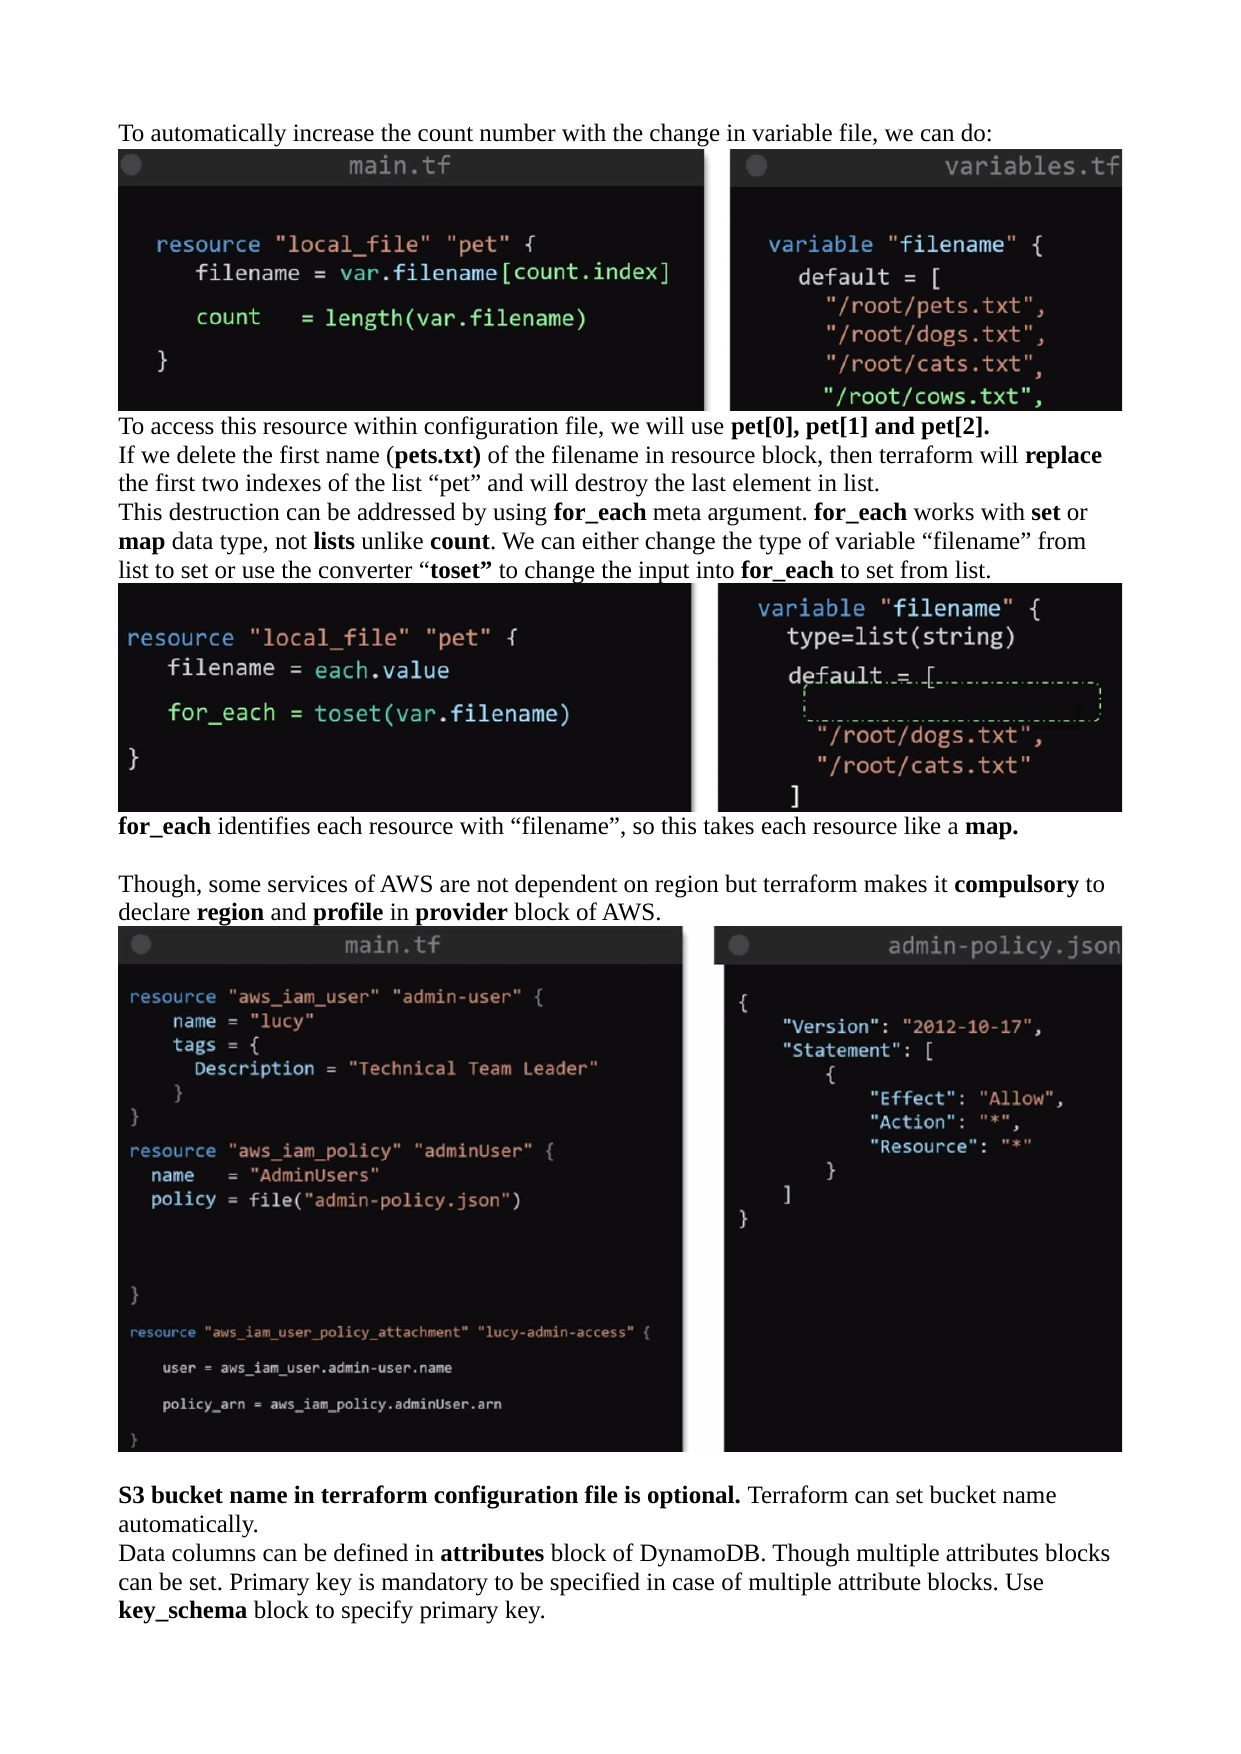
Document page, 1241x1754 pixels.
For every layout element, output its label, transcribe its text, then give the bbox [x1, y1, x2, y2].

text If we delete the first name (pets.txt) of the filename in resource block, then terraform will replace the first two indexes of the list “pet” and will destroy the last element in list. [118, 440, 1122, 497]
text Data columns can be defined in attributes block of DynamoDB. Though multiple attributes blocks can be set. Primary key is mandatory to be specified in case of multiple attribute blocks. Use key_schema block to specify primary key. [118, 1538, 1122, 1624]
picture [118, 583, 1123, 812]
text for_each identifies each resource with “filename”, so this takes each resource like a map. [118, 812, 1122, 840]
picture [118, 149, 1123, 411]
text To automatically increase the count number with the change in variable file, we can do: [118, 118, 1122, 147]
text Though, some services of AWS are not dependent on region but terraform makes it compulsory to declare region and profile in provider block of AWS. [118, 869, 1122, 926]
picture [118, 926, 1123, 1452]
text This destruction can be addressed by using for_each meta argument. for_each works with set or map data type, not lists unlike count. We can either change the type of variable “filename” from list to set or use the converter “toset” to change the input into for_each to set from list. [118, 497, 1122, 583]
text To access this resource within configuration file, we will use pet[0], pet[1] and pet[2]. [118, 411, 1122, 440]
text S3 bucket name in terraform configuration file is optional. Terraform can set bucket name automatically. [118, 1481, 1122, 1538]
